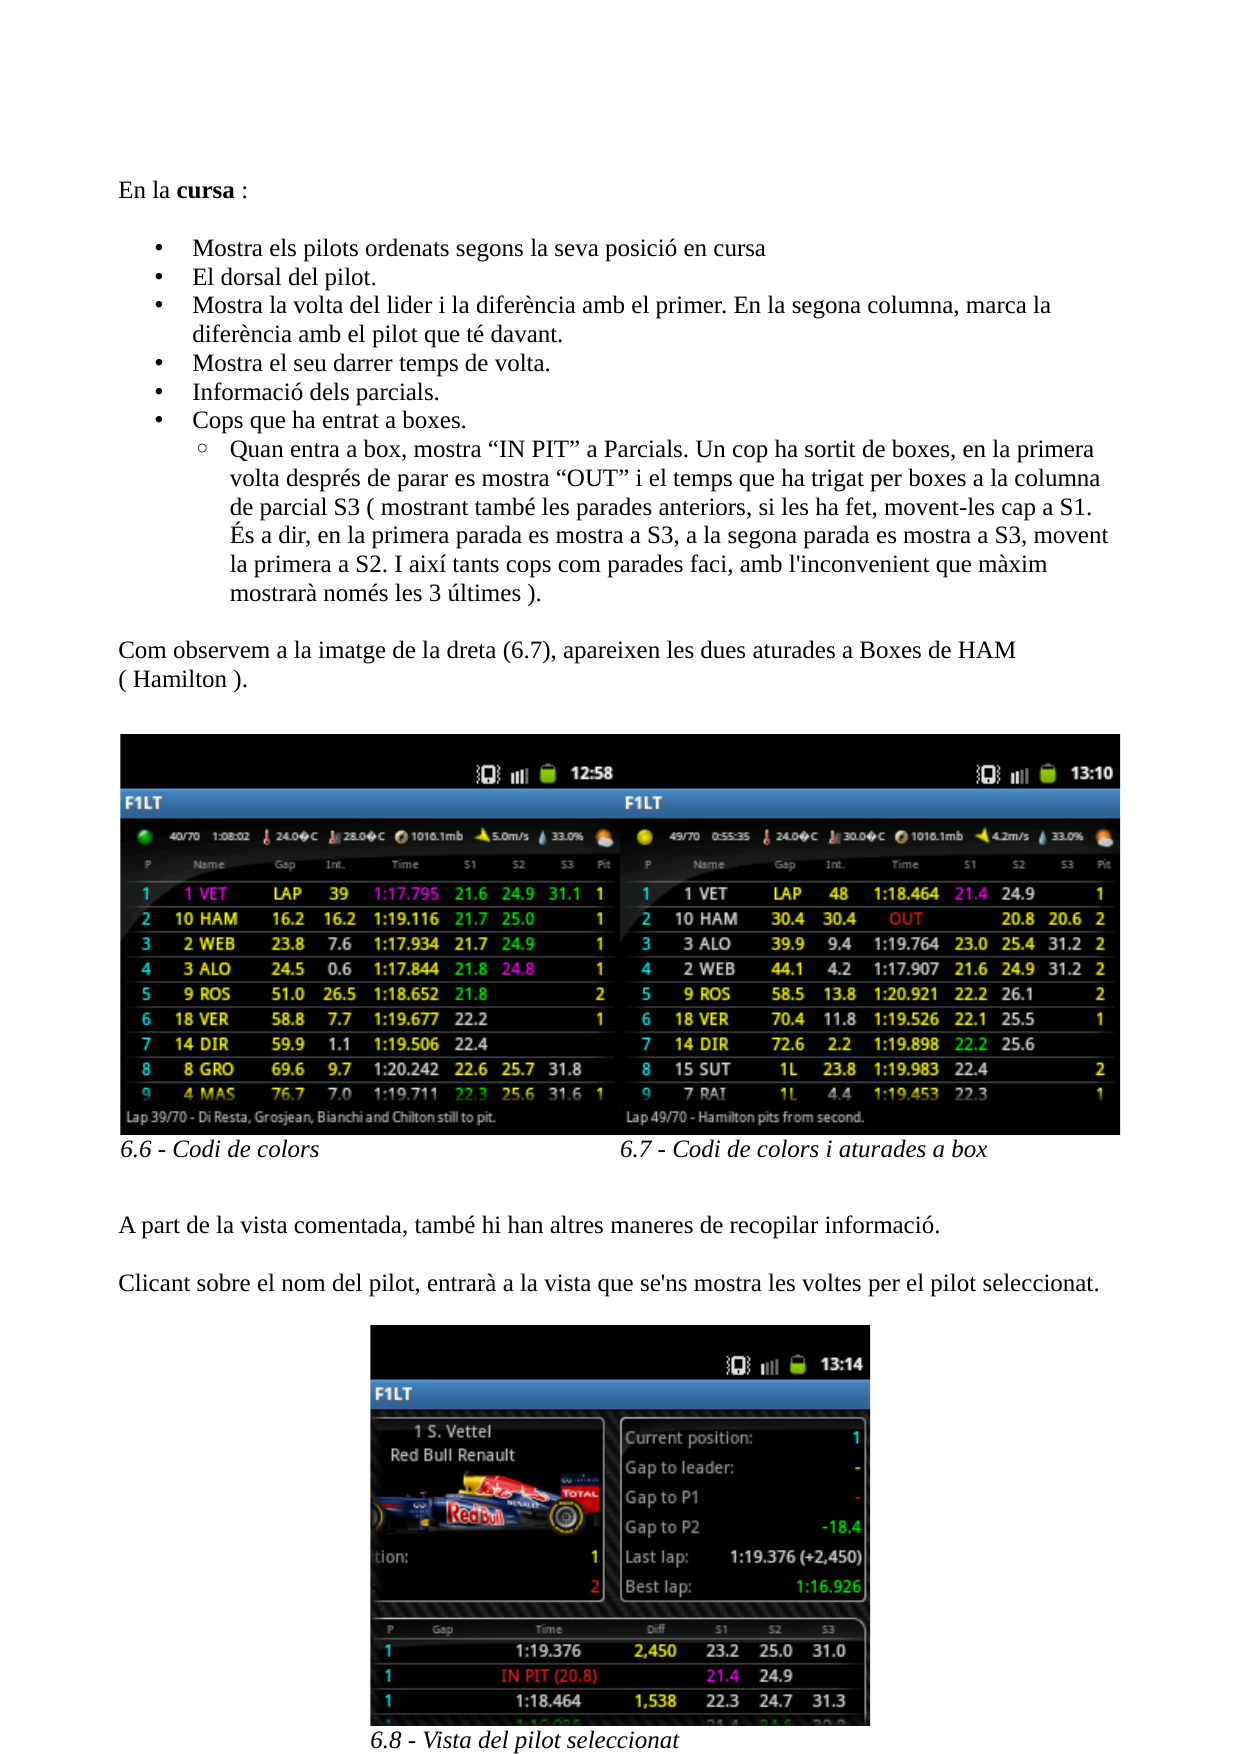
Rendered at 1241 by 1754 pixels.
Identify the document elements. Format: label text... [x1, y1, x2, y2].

text A part de la vista comentada, també hi han altres maneres de recopilar informació. [118, 1211, 1122, 1239]
list Cops que ha entrat a boxes. [154, 406, 1122, 434]
text 6.7 - Codi de colors i aturades a box [620, 1135, 1120, 1163]
text Clicant sobre el nom del pilot, entrarà a la vista que se'ns mostra les voltes per el pilot seleccionat. [118, 1268, 1122, 1297]
text En la cursa : [118, 176, 1122, 204]
text 6.8 - Vista del pilot seleccionat [370, 1726, 870, 1754]
list Informació dels parcials. [154, 377, 1122, 406]
text 6.6 - Codi de colors [120, 1135, 620, 1163]
list Quan entra a box, mostra “IN PIT” a Parcials. Un cop ha sortit de boxes, en la primera volta després de parar es mostra “OUT” i el temps que ha trigat per boxes a la columna de parcial S3 ( mostrant també les parades anteriors, si les ha fet, movent-les cap a S1. És a dir, en la primera parada es mostra a S3, a la segona parada es mostra a S3, movent la primera a S2. I així tants cops com parades faci, amb l'inconvenient que màxim mostrarà només les 3 últimes ). [192, 434, 1122, 607]
list El dorsal del pilot. [154, 262, 1122, 291]
list Mostra la volta del lider i la diferència amb el primer. En la segona columna, marca la diferència amb el pilot que té davant. [154, 291, 1122, 348]
list Mostra els pilots ordenats segons la seva posició en cursa [154, 233, 1122, 262]
picture [120, 734, 1121, 1135]
text Com observem a la imatge de la dreta (6.7), apareixen les dues aturades a Boxes de HAM ( Hamilton ). [118, 636, 1122, 693]
picture [370, 1325, 871, 1726]
list Mostra el seu darrer temps de volta. [154, 348, 1122, 377]
